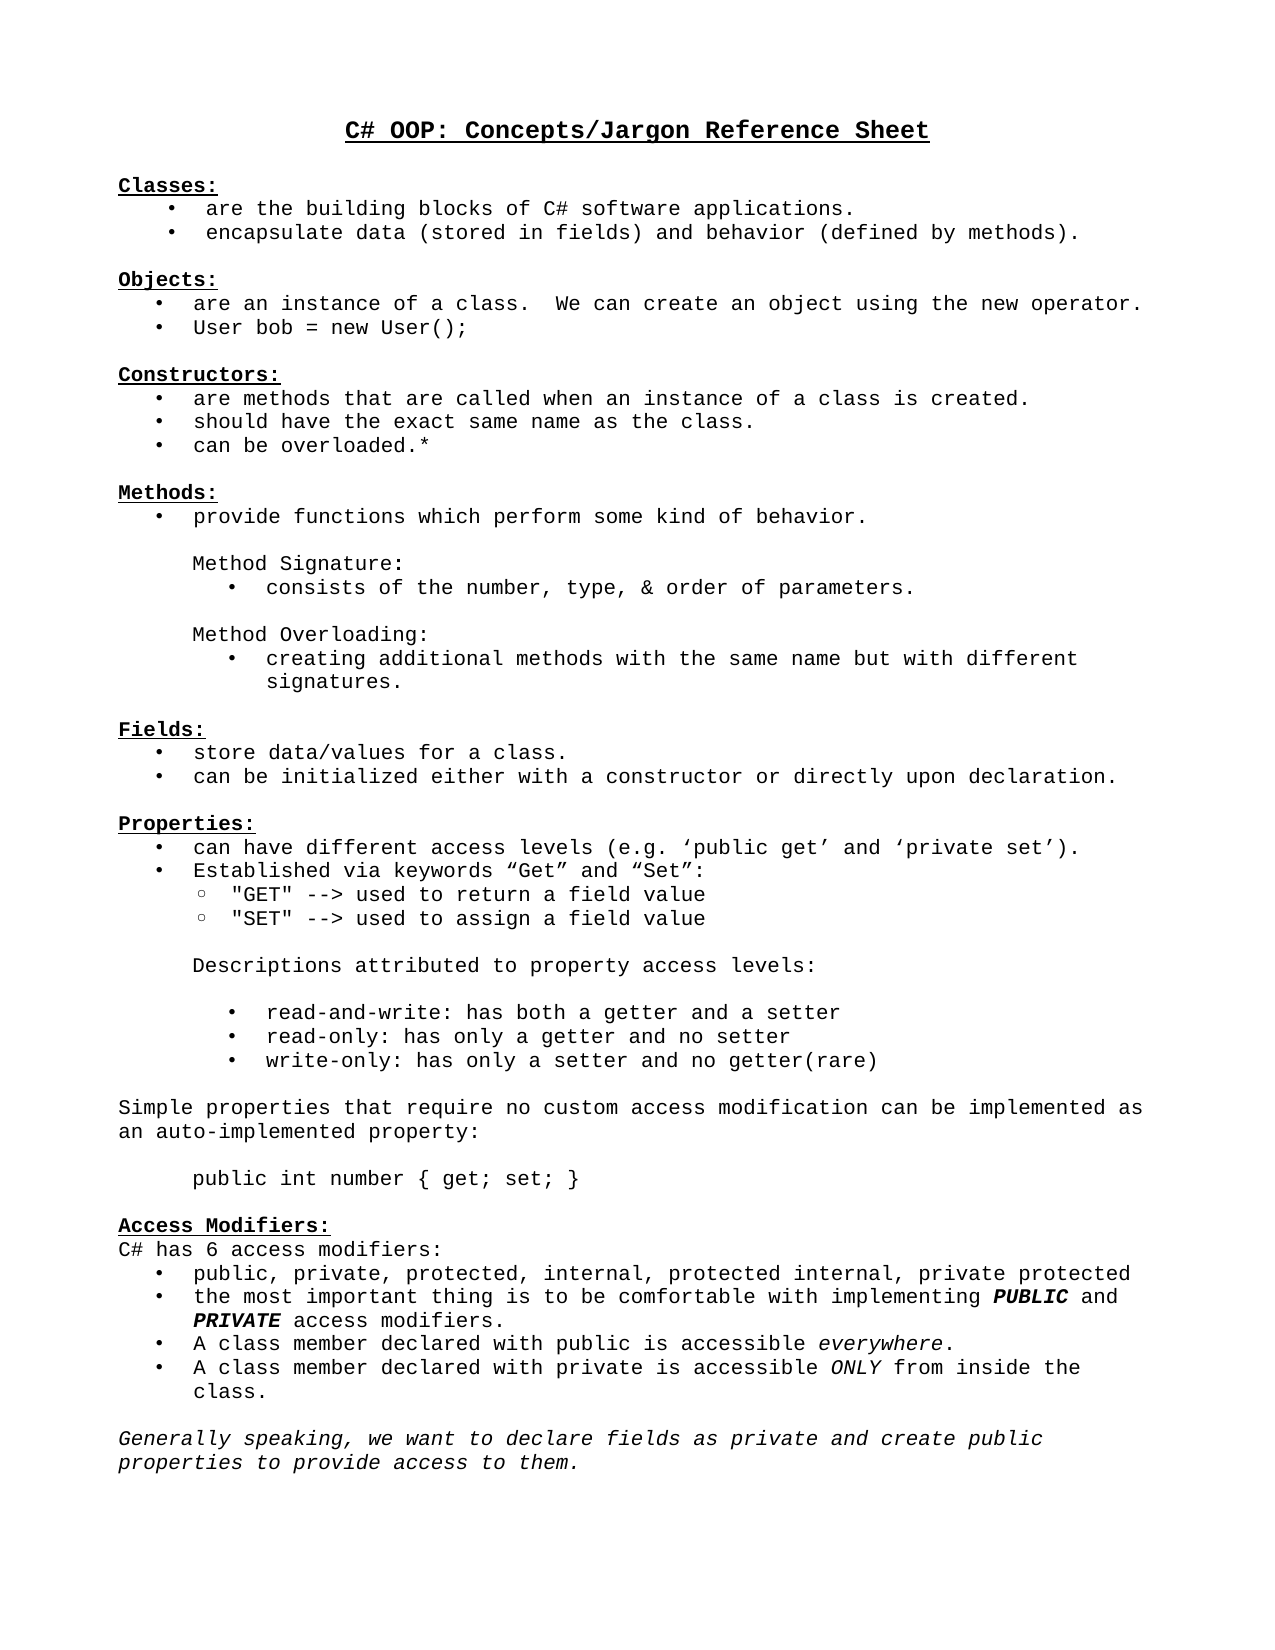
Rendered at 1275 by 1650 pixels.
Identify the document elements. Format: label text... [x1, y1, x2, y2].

text Method Overloading: [192, 624, 1157, 648]
list consists of the number, type, & order of parameters. [228, 577, 1157, 600]
list can be initialized either with a constructor or directly upon declaration. [156, 766, 1157, 789]
list can be overloaded.* [156, 435, 1157, 458]
list store data/values for a class. [156, 742, 1157, 766]
text Methods: [118, 482, 1157, 506]
text Properties: [118, 813, 1157, 837]
list creating additional methods with the same name but with different signatures. [228, 648, 1157, 695]
text Constructors: [118, 364, 1157, 388]
list encapsulate data (stored in fields) and behavior (defined by methods). [168, 222, 1157, 246]
list public, private, protected, internal, protected internal, private protected [156, 1262, 1157, 1286]
text public int number { get; set; } [118, 1168, 1157, 1192]
list can have different access levels (e.g. ‘public get’ and ‘private set’). [156, 837, 1157, 861]
list read-and-write: has both a getter and a setter [228, 1002, 1157, 1026]
text Simple properties that require no custom access modification can be implemented as an auto-implemented property: [118, 1097, 1157, 1144]
text Method Signature: [192, 553, 1157, 577]
list "SET" --> used to assign a field value [193, 908, 1157, 931]
text C# has 6 access modifiers: [118, 1239, 1157, 1262]
text Fields: [118, 719, 1157, 742]
text Access Modifiers: [118, 1215, 1157, 1239]
text Generally speaking, we want to declare fields as private and create public properties to provide access to them. [118, 1428, 1157, 1475]
list read-only: has only a getter and no setter [228, 1026, 1157, 1050]
list User bob = new User(); [156, 317, 1157, 340]
list "GET" --> used to return a field value [193, 884, 1157, 908]
list A class member declared with private is accessible ONLY from inside the class. [156, 1357, 1157, 1404]
list are the building blocks of C# software applications. [168, 198, 1157, 222]
list write-only: has only a setter and no getter(rare) [228, 1050, 1157, 1073]
list provide functions which perform some kind of behavior. [156, 506, 1157, 529]
text Classes: [118, 175, 1157, 198]
list Established via keywords “Get” and “Set”: [156, 861, 1157, 884]
text Descriptions attributed to property access levels: [192, 955, 1157, 979]
text Objects: [118, 269, 1157, 293]
list are methods that are called when an instance of a class is created. [156, 388, 1157, 411]
list A class member declared with public is accessible everywhere. [156, 1333, 1157, 1357]
text C# OOP: Concepts/Jargon Reference Sheet [118, 118, 1157, 146]
list the most important thing is to be comfortable with implementing PUBLIC and PRIVATE access modifiers. [156, 1286, 1157, 1333]
list are an instance of a class. We can create an object using the new operator. [156, 293, 1157, 317]
list should have the exact same name as the class. [156, 411, 1157, 435]
